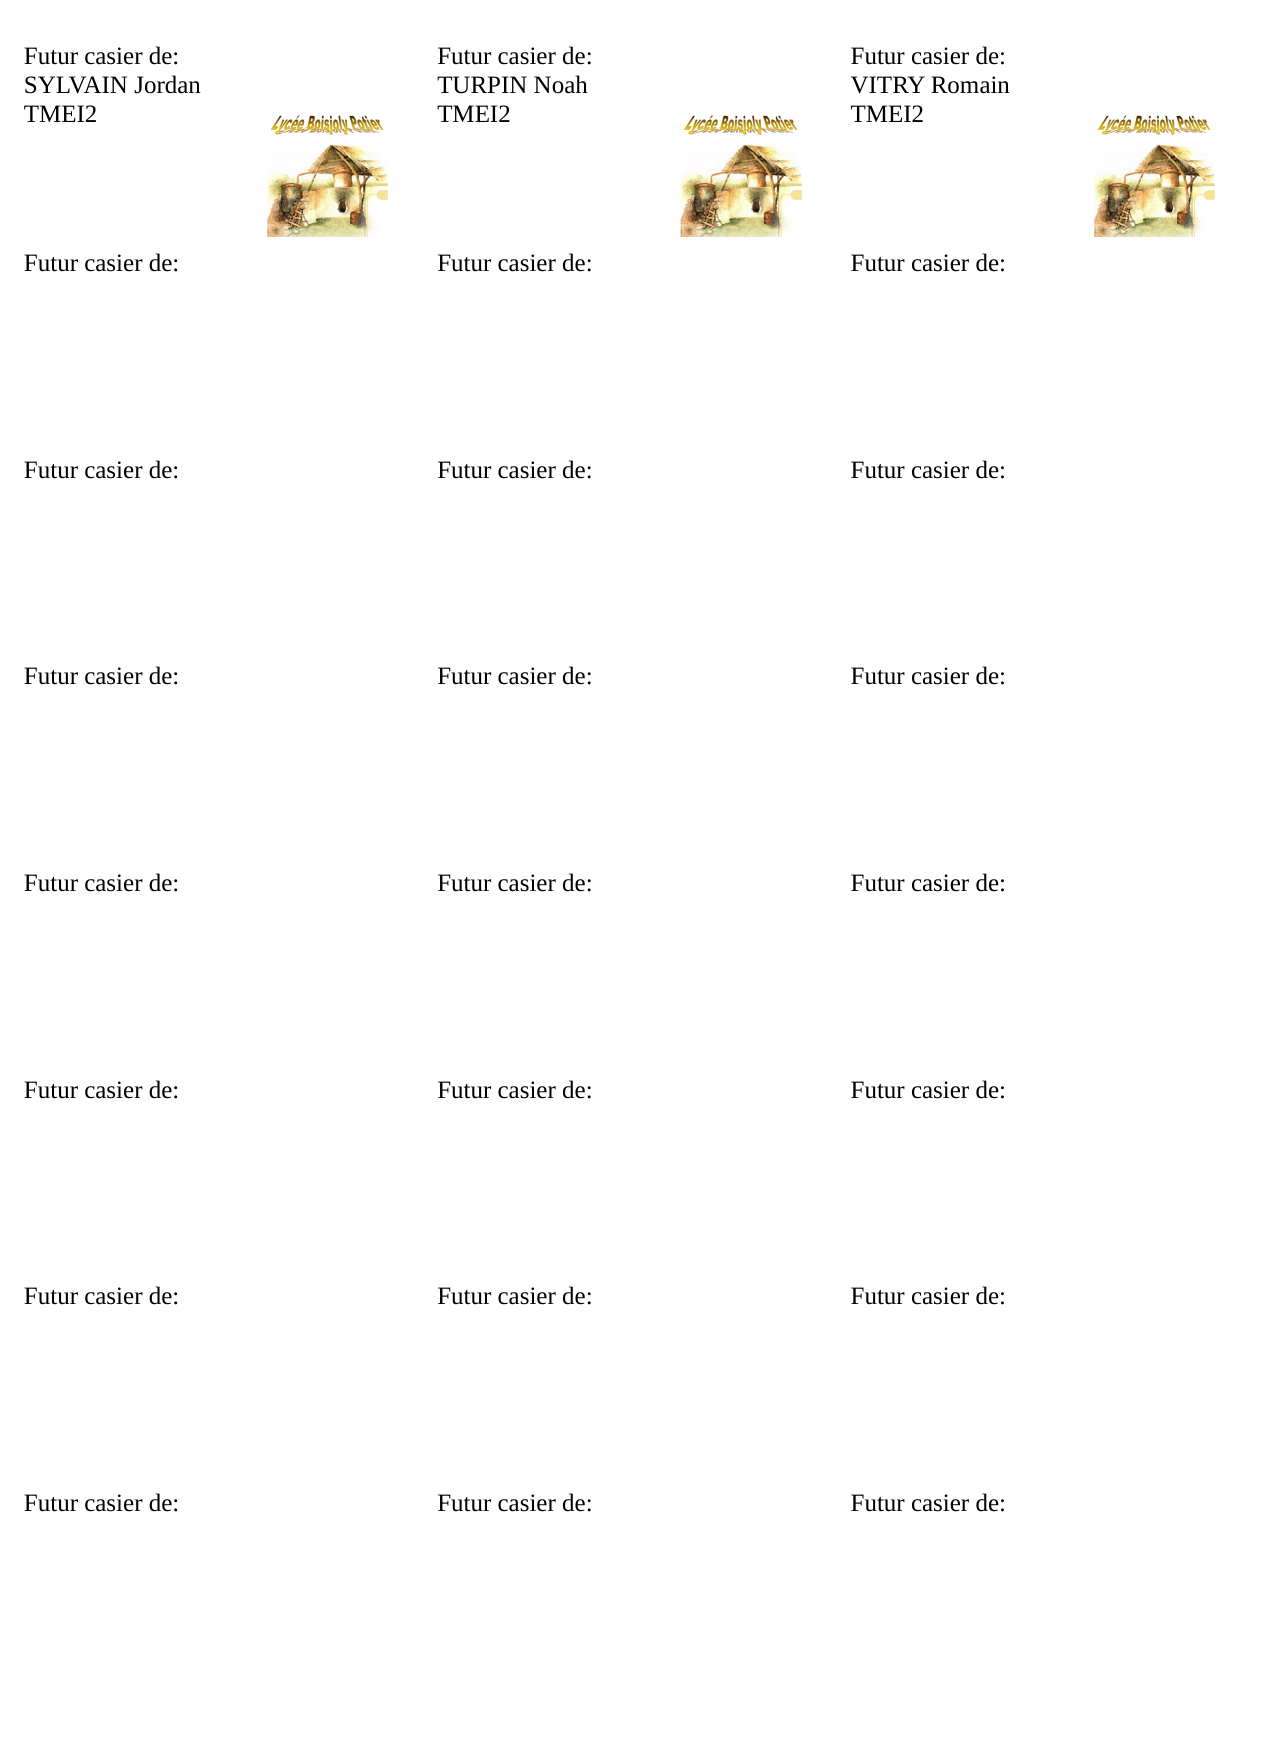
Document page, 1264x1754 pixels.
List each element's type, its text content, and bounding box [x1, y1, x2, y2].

text Futur casier de: [437, 248, 850, 277]
text Futur casier de: [437, 868, 850, 897]
text SYLVAIN Jordan [24, 70, 437, 99]
text TMEI2 [24, 99, 437, 128]
text TURPIN Noah [437, 70, 850, 99]
picture [1092, 111, 1217, 237]
text Futur casier de: [850, 868, 1264, 897]
text Futur casier de: [850, 1075, 1264, 1103]
text Futur casier de: [437, 661, 850, 690]
text Futur casier de: [24, 248, 437, 277]
text Futur casier de: [24, 1075, 437, 1103]
text Futur casier de: [850, 1488, 1264, 1517]
text Futur casier de: [850, 1281, 1264, 1310]
text TMEI2 [437, 99, 850, 128]
text VITRY Romain [850, 70, 1264, 99]
text Futur casier de: [24, 1488, 437, 1517]
text Futur casier de: [437, 455, 850, 483]
text Futur casier de: [24, 868, 437, 897]
picture [265, 111, 390, 237]
text Futur casier de: [437, 1281, 850, 1310]
text Futur casier de: [24, 455, 437, 483]
text Futur casier de: [437, 41, 850, 70]
text Futur casier de: [437, 1075, 850, 1103]
text Futur casier de: [850, 41, 1264, 70]
picture [679, 111, 803, 237]
text Futur casier de: [850, 455, 1264, 483]
text Futur casier de: [24, 661, 437, 690]
text Futur casier de: [850, 661, 1264, 690]
text Futur casier de: [24, 41, 437, 70]
text Futur casier de: [437, 1488, 850, 1517]
text Futur casier de: [24, 1281, 437, 1310]
text Futur casier de: [850, 248, 1264, 277]
text TMEI2 [850, 99, 1264, 128]
